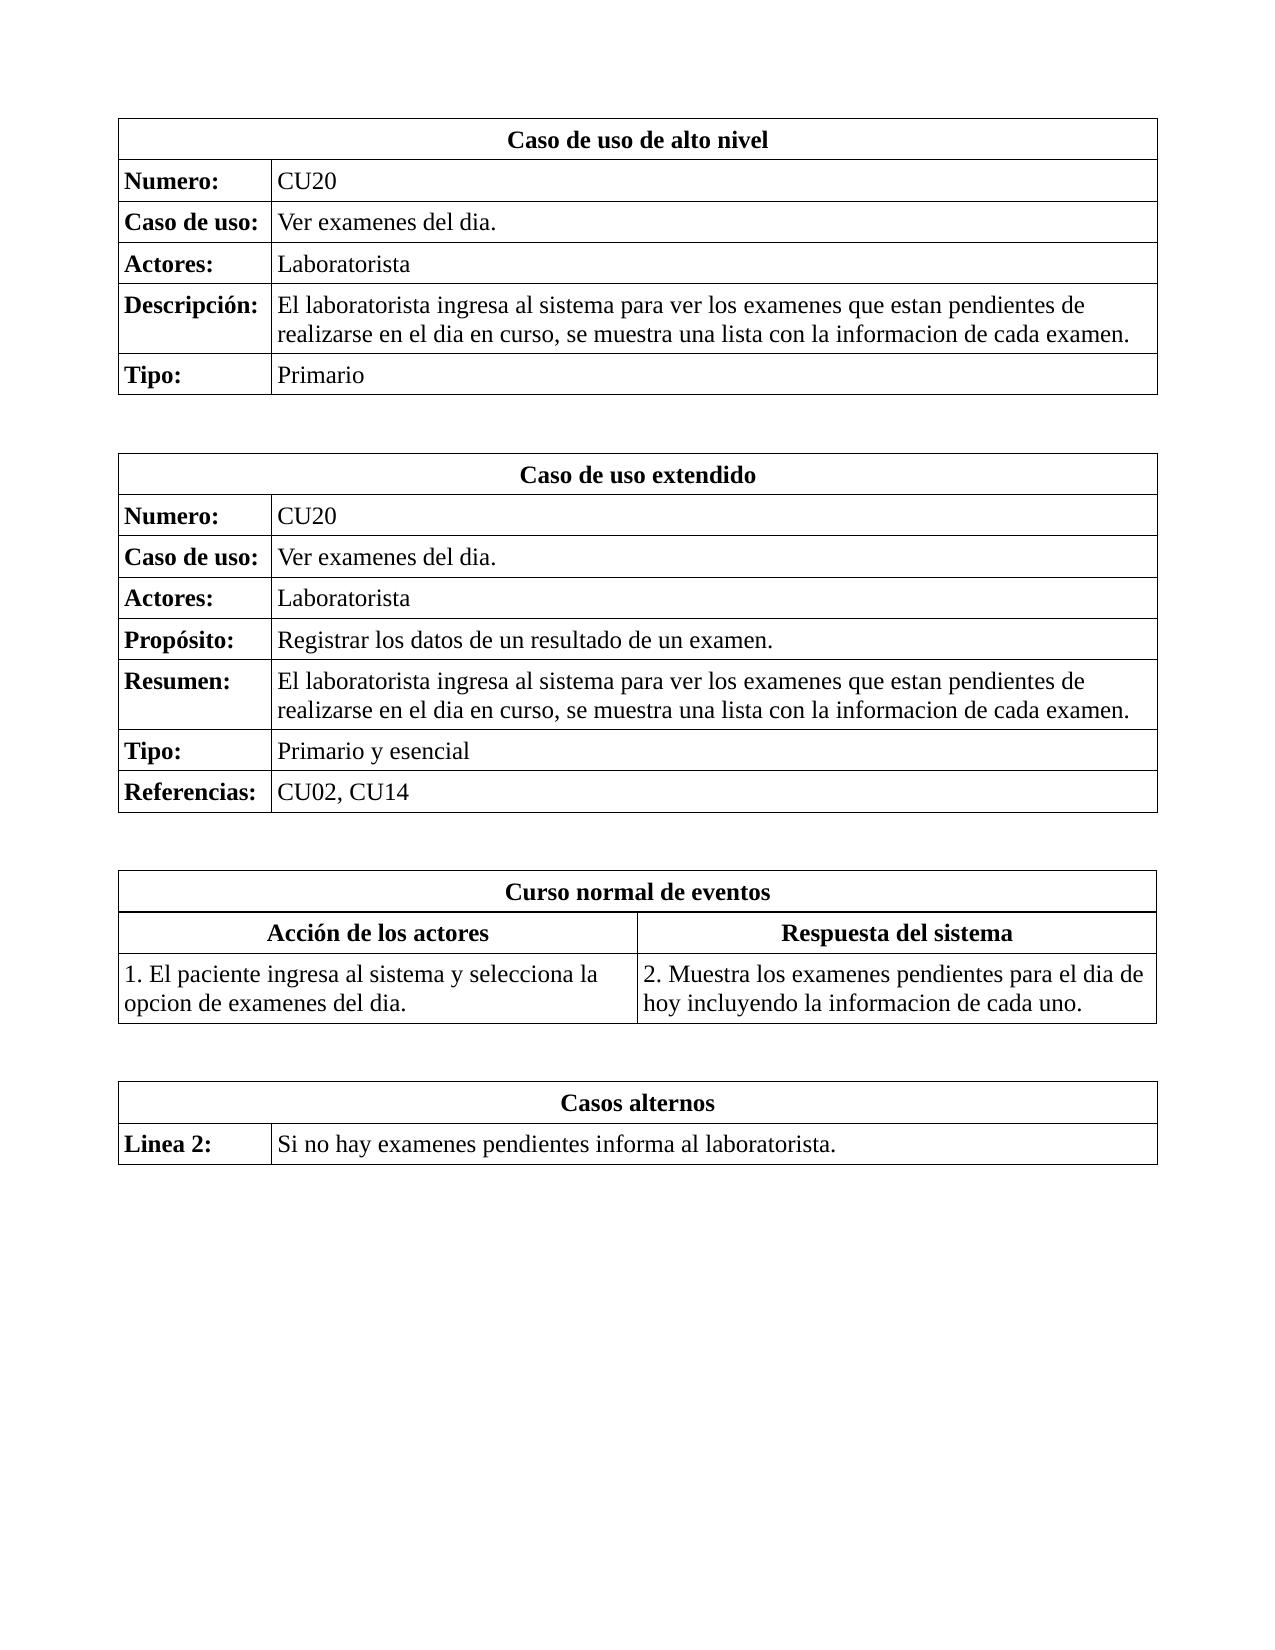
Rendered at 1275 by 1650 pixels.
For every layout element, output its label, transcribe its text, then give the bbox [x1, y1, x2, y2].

table_cell CU20 [272, 495, 1157, 535]
table_cell 1. El paciente ingresa al sistema y selecciona la opcion de examenes del dia. [119, 954, 637, 1023]
table_cell Linea 2: [119, 1124, 271, 1164]
table_cell Acción de los actores [119, 913, 637, 953]
table_cell Tipo: [119, 730, 271, 770]
table_header Caso de uso de alto nivel [119, 119, 1157, 159]
table_cell Primario [272, 354, 1157, 394]
table_cell Respuesta del sistema [638, 913, 1156, 953]
table_cell Si no hay examenes pendientes informa al laboratorista. [272, 1124, 1157, 1164]
table_cell Laboratorista [272, 243, 1157, 283]
table_cell Ver examenes del dia. [272, 202, 1157, 242]
table_cell Caso de uso: [119, 202, 271, 242]
table_cell 2. Muestra los examenes pendientes para el dia de hoy incluyendo la informacion de cada uno. [638, 954, 1156, 1023]
table_cell Primario y esencial [272, 730, 1157, 770]
table_cell Referencias: [119, 771, 271, 812]
table_header Caso de uso extendido [119, 454, 1157, 494]
table_cell El laboratorista ingresa al sistema para ver los examenes que estan pendientes de realizarse en el dia en curso, se muestra una lista con la informacion de cada examen. [272, 284, 1157, 353]
table_cell Descripción: [119, 284, 271, 353]
table_cell Laboratorista [272, 578, 1157, 618]
table_cell Numero: [119, 495, 271, 535]
table_cell Registrar los datos de un resultado de un examen. [272, 619, 1157, 659]
table_cell Tipo: [119, 354, 271, 394]
table_cell Actores: [119, 243, 271, 283]
table_cell Ver examenes del dia. [272, 536, 1157, 577]
table_cell Actores: [119, 578, 271, 618]
table_header Curso normal de eventos [119, 871, 1156, 911]
table_cell Propósito: [119, 619, 271, 659]
table_cell Resumen: [119, 660, 271, 729]
table_cell El laboratorista ingresa al sistema para ver los examenes que estan pendientes de realizarse en el dia en curso, se muestra una lista con la informacion de cada examen. [272, 660, 1157, 729]
table_cell CU20 [272, 160, 1157, 201]
table_cell CU02, CU14 [272, 771, 1157, 812]
table_cell Numero: [119, 160, 271, 201]
table_header Casos alternos [119, 1082, 1157, 1122]
table_cell Caso de uso: [119, 536, 271, 577]
